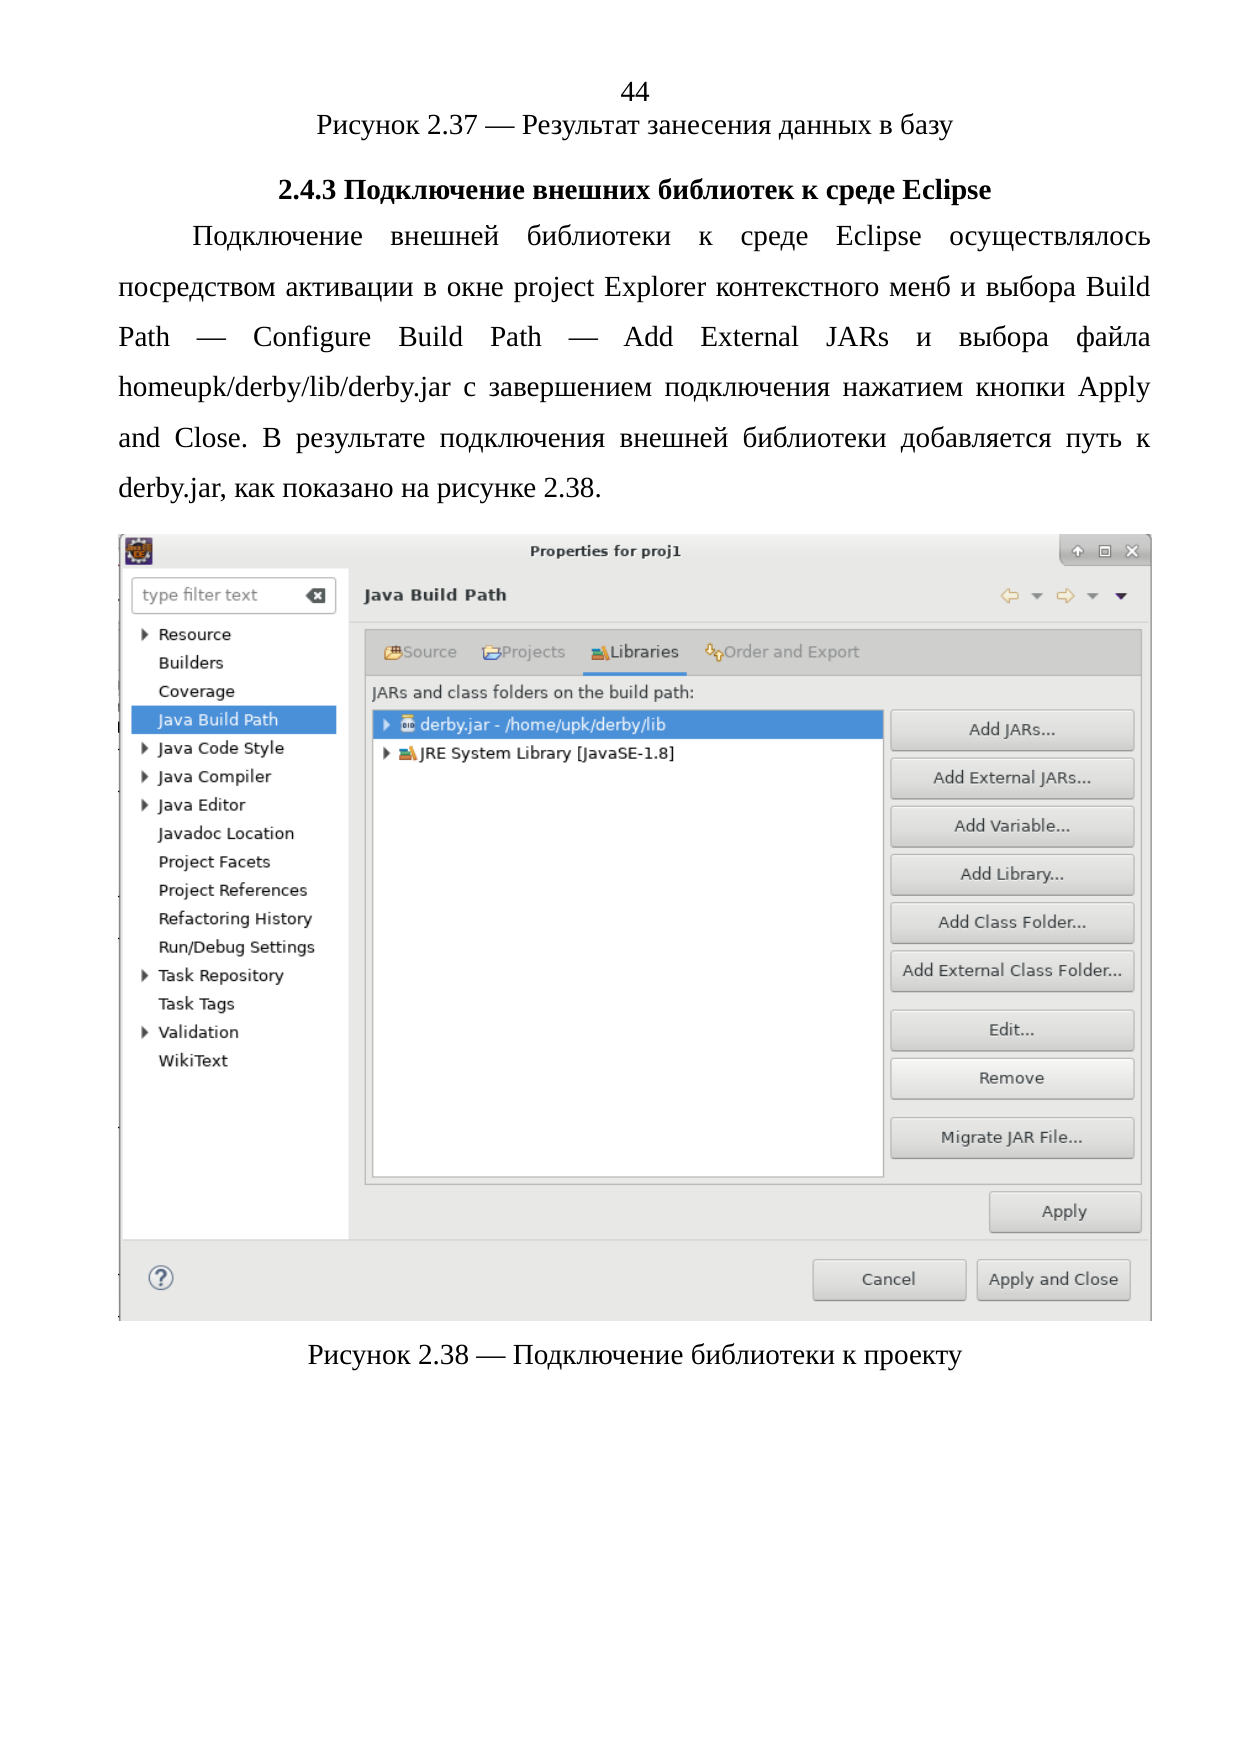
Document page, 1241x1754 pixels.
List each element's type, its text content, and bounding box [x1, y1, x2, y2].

picture [118, 534, 1152, 1321]
text Подключение внешней библиотеки к среде Eclipse осуществлялось посредством активации в окне project Explorer контекстного менб и выбора Build Path — Configure Build Path — Add External JARs и выбора файла homeupk/derby/lib/derby.jar с завершением подключения нажатием кнопки Apply and Close. В результате подключения внешней библиотеки добавляется путь к derby.jar, как показано на рисунке 2.38. [118, 218, 1152, 503]
text Рисунок 2.37 — Результат занесения данных в базу [118, 107, 1152, 141]
subtitle 2.4.3 Подключение внешних библиотек к среде Eclipse [118, 172, 1152, 206]
text [118, 520, 1152, 534]
text Рисунок 2.38 — Подключение библиотеки к проекту [118, 1321, 1152, 1370]
